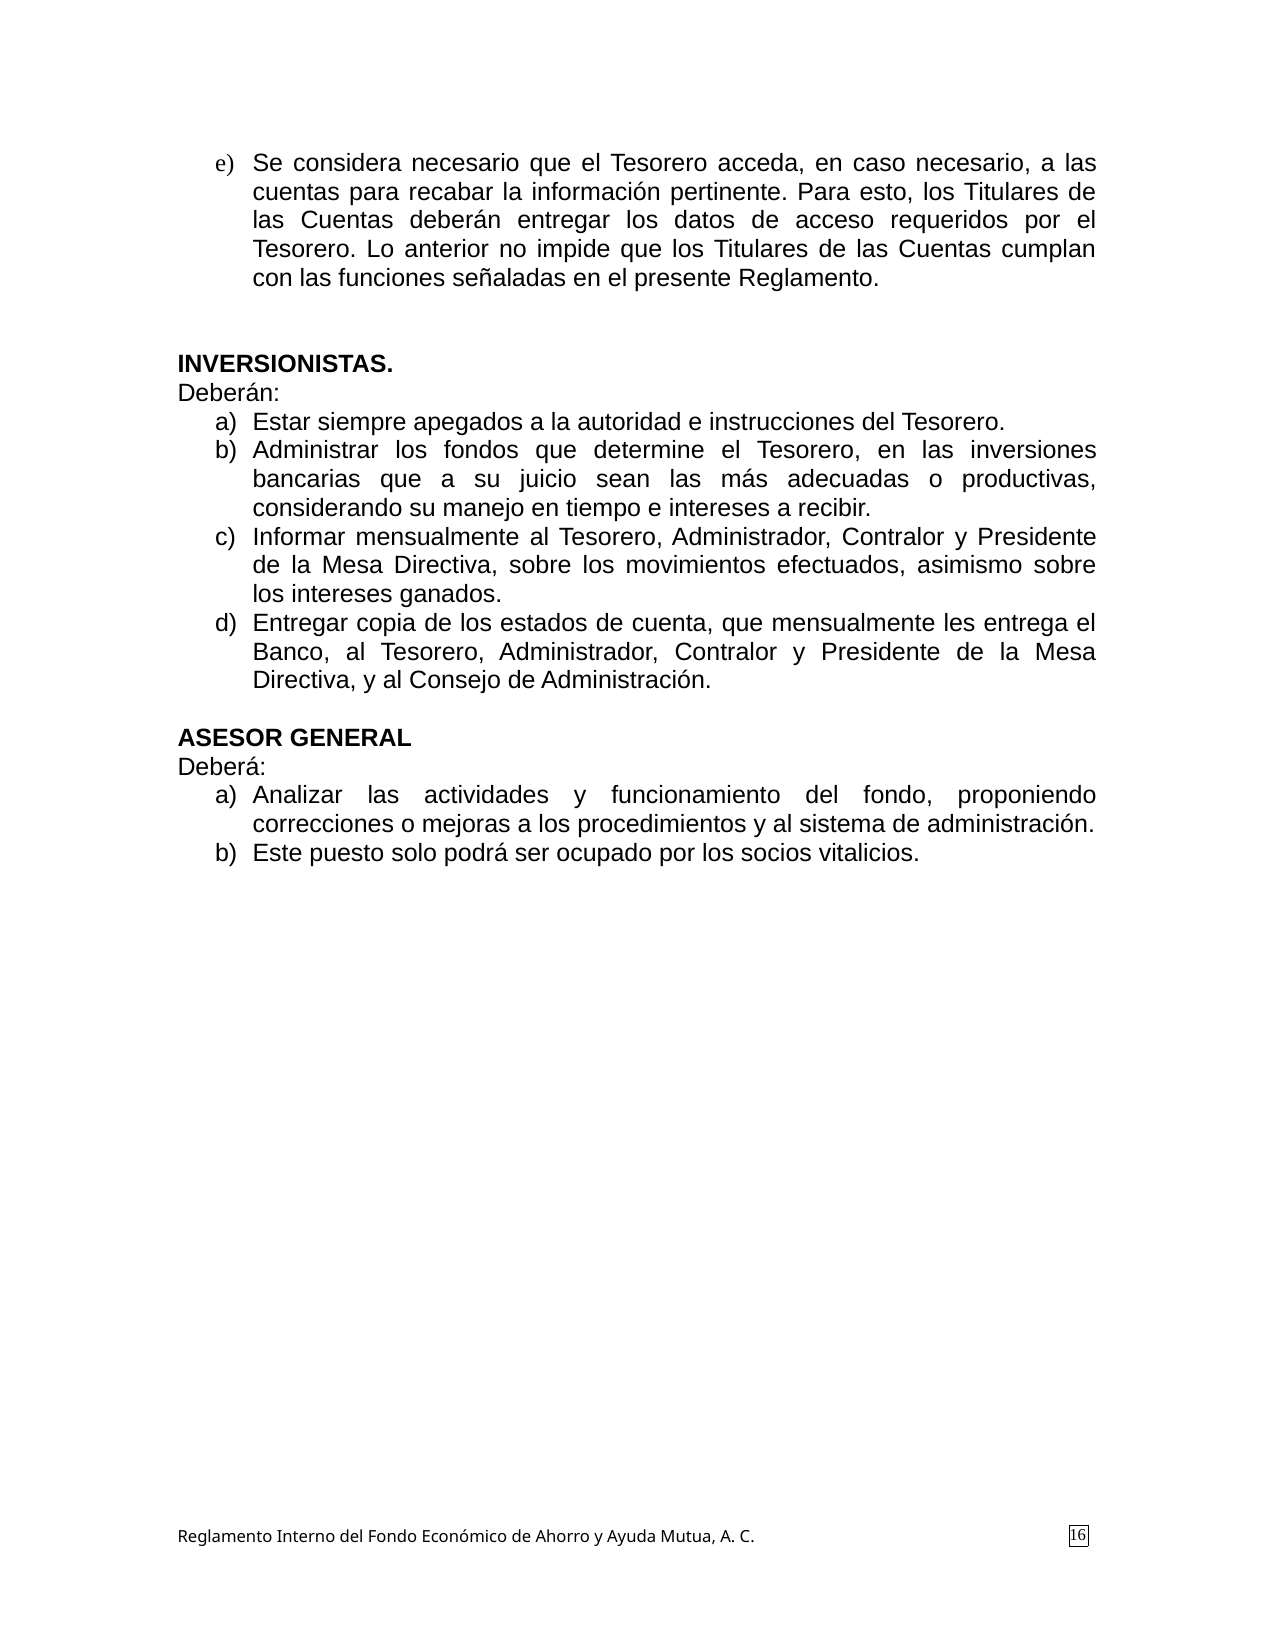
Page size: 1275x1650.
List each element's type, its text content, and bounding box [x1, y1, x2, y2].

list Administrar los fondos que determine el Tesorero, en las inversiones bancarias que a su juicio sean las más adecuadas o productivas, considerando su manejo en tiempo e intereses a recibir. [215, 435, 1098, 521]
list Analizar las actividades y funcionamiento del fondo, proponiendo correcciones o mejoras a los procedimientos y al sistema de administración. [215, 780, 1098, 838]
text INVERSIONISTAS. [177, 349, 1098, 378]
list Se considera necesario que el Tesorero acceda, en caso necesario, a las cuentas para recabar la información pertinente. Para esto, los Titulares de las Cuentas deberán entregar los datos de acceso requeridos por el Tesorero. Lo anterior no impide que los Titulares de las Cuentas cumplan con las funciones señaladas en el presente Reglamento. [215, 148, 1098, 291]
text Deberán: [177, 378, 1098, 406]
list Estar siempre apegados a la autoridad e instrucciones del Tesorero. [215, 406, 1098, 435]
list Entregar copia de los estados de cuenta, que mensualmente les entrega el Banco, al Tesorero, Administrador, Contralor y Presidente de la Mesa Directiva, y al Consejo de Administración. [215, 608, 1098, 694]
list Este puesto solo podrá ser ocupado por los socios vitalicios. [215, 838, 1098, 866]
text Deberá: [177, 751, 1098, 780]
list Informar mensualmente al Tesorero, Administrador, Contralor y Presidente de la Mesa Directiva, sobre los movimientos efectuados, asimismo sobre los intereses ganados. [215, 521, 1098, 608]
text ASESOR GENERAL [177, 723, 1098, 751]
